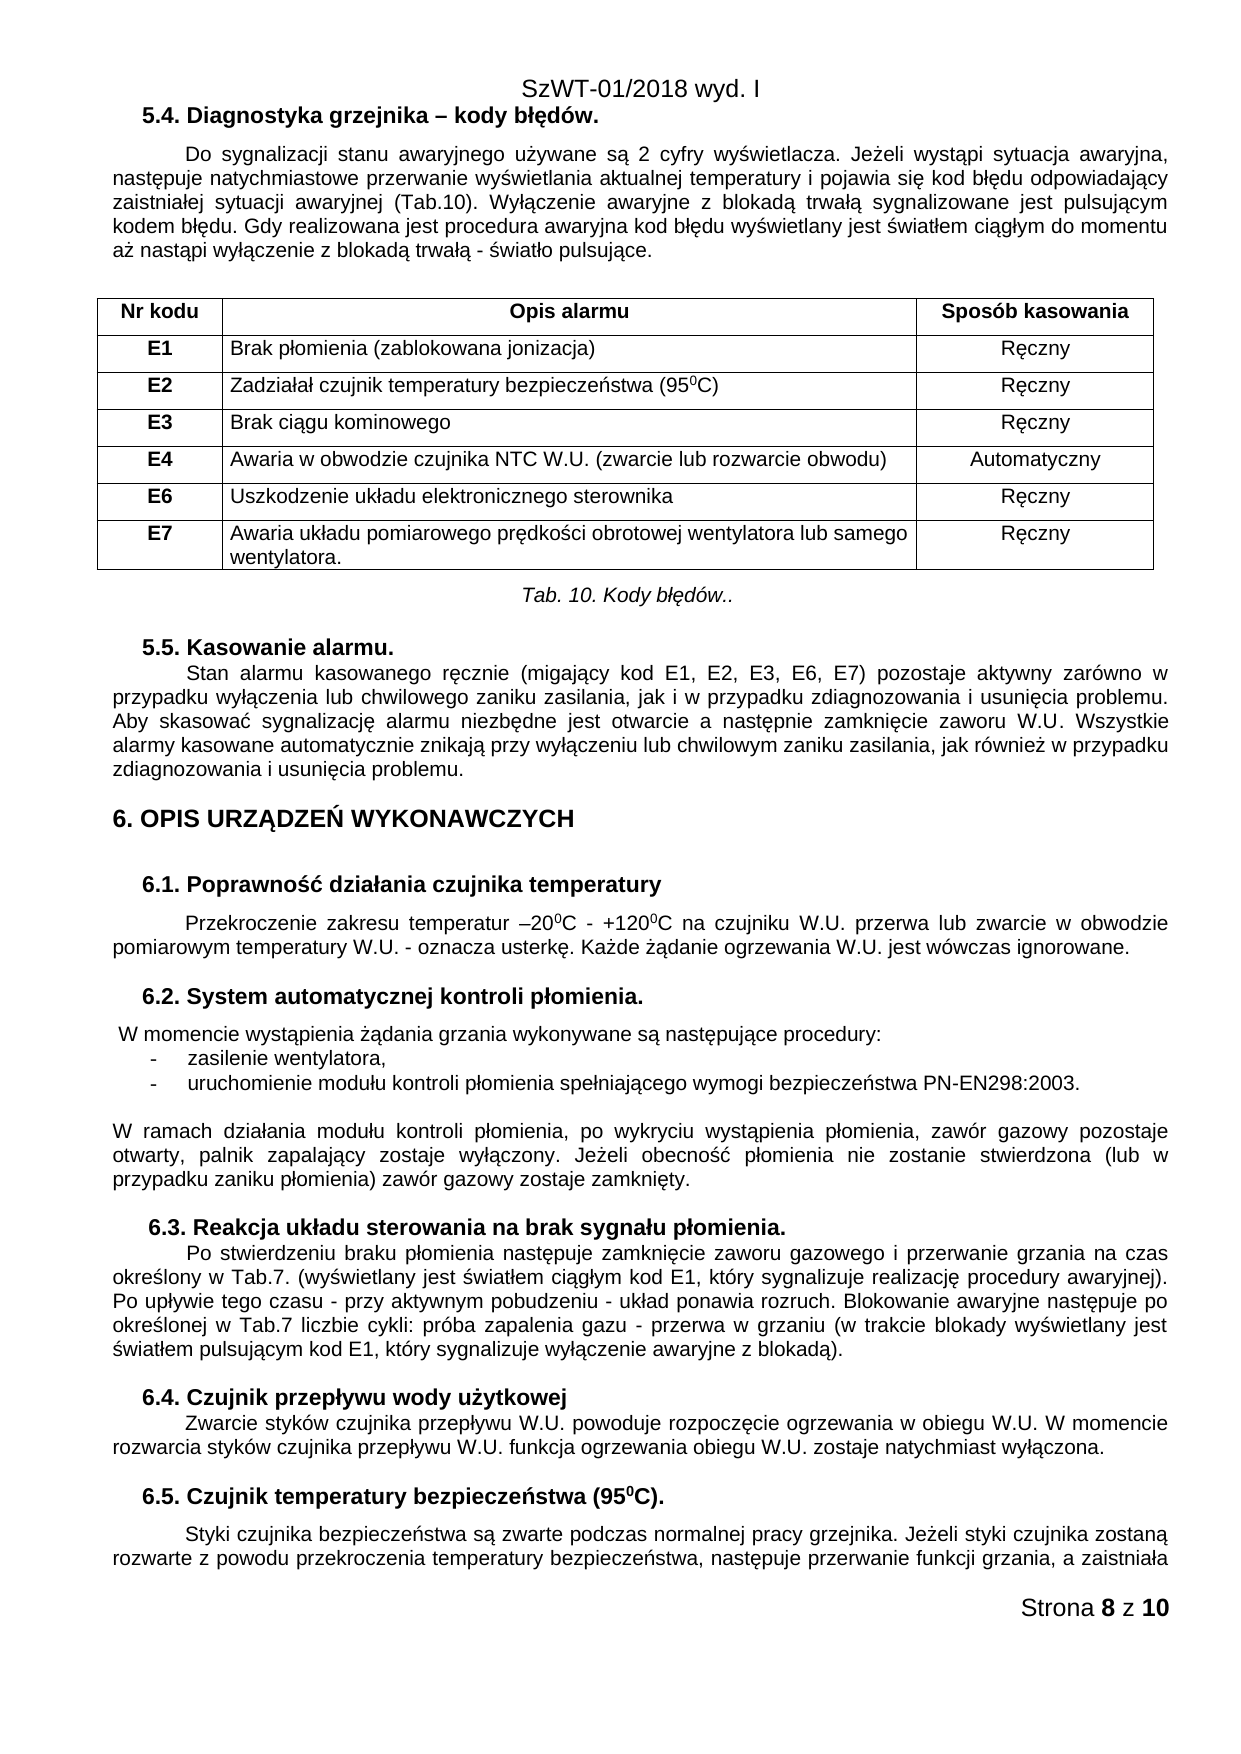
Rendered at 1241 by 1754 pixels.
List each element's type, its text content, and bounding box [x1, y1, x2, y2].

table_cell [1154, 520, 1192, 569]
list zasilenie wentylatora, [150, 1046, 1169, 1070]
table_cell [1160, 569, 1192, 610]
subtitle 6.1. Poprawność działania czujnika temperatury [142, 871, 1169, 898]
table_header [1154, 298, 1192, 335]
subtitle 5.4. Diagnostyka grzejnika – kody błędów. [142, 102, 1169, 129]
table_cell E6 [98, 484, 222, 520]
table_header Nr kodu [98, 299, 222, 335]
table_cell [1154, 483, 1192, 520]
table_cell E7 [98, 521, 222, 569]
table_cell Brak płomienia (zablokowana jonizacja) [223, 336, 916, 372]
text Po stwierdzeniu braku płomienia następuje zamknięcie zaworu gazowego i przerwanie grzania na czas określony w Tab.7. (wyświetlany jest światłem ciągłym kod E1, który sygnalizuje realizację procedury awaryjnej). Po upływie tego czasu - przy aktywnym pobudzeniu - układ ponawia rozruch. Blokowanie awaryjne następuje po określonej w Tab.7 liczbie cykli: próba zapalenia gazu - przerwa w grzaniu (w trakcie blokady wyświetlany jest światłem pulsującym kod E1, który sygnalizuje wyłączenie awaryjne z blokadą). [112, 1241, 1169, 1360]
table_cell [1154, 372, 1192, 409]
table_cell Ręczny [917, 373, 1153, 409]
subtitle 5.5. Kasowanie alarmu. [142, 634, 1169, 661]
table_cell E4 [98, 447, 222, 483]
list uruchomienie modułu kontroli płomienia spełniającego wymogi bezpieczeństwa PN-EN298:2003. [150, 1070, 1169, 1094]
table_cell [1154, 335, 1192, 372]
table_cell Ręczny [917, 484, 1153, 520]
table_cell [1154, 446, 1192, 483]
text W ramach działania modułu kontroli płomienia, po wykryciu wystąpienia płomienia, zawór gazowy pozostaje otwarty, palnik zapalający zostaje wyłączony. Jeżeli obecność płomienia nie zostanie stwierdzona (lub w przypadku zaniku płomienia) zawór gazowy zostaje zamknięty. [112, 1118, 1169, 1190]
text Przekroczenie zakresu temperatur –200C - +1200C na czujniku W.U. przerwa lub zwarcie w obwodzie pomiarowym temperatury W.U. - oznacza usterkę. Każde żądanie ogrzewania W.U. jest wówczas ignorowane. [112, 911, 1169, 959]
table_cell Ręczny [917, 410, 1153, 446]
table_cell E2 [98, 373, 222, 409]
table_cell Ręczny [917, 521, 1153, 569]
table_cell Automatyczny [917, 447, 1153, 483]
table_cell [1154, 409, 1192, 446]
text Do sygnalizacji stanu awaryjnego używane są 2 cyfry wyświetlacza. Jeżeli wystąpi sytuacja awaryjna, następuje natychmiastowe przerwanie wyświetlania aktualnej temperatury i pojawia się kod błędu odpowiadający zaistniałej sytuacji awaryjnej (Tab.10). Wyłączenie awaryjne z blokadą trwałą sygnalizowane jest pulsującym kodem błędu. Gdy realizowana jest procedura awaryjna kod błędu wyświetlany jest światłem ciągłym do momentu aż nastąpi wyłączenie z blokadą trwałą - światło pulsujące. [112, 142, 1169, 262]
table_cell E3 [98, 410, 222, 446]
text W momencie wystąpienia żądania grzania wykonywane są następujące procedury: [112, 1022, 1169, 1046]
table_cell Tab. 10. Kody błędów.. [97, 569, 1160, 610]
subtitle 6.3. Reakcja układu sterowania na brak sygnału płomienia. [142, 1214, 1169, 1241]
text Stan alarmu kasowanego ręcznie (migający kod E1, E2, E3, E6, E7) pozostaje aktywny zarówno w przypadku wyłączenia lub chwilowego zaniku zasilania, jak i w przypadku zdiagnozowania i usunięcia problemu. Aby skasować sygnalizację alarmu niezbędne jest otwarcie a następnie zamknięcie zaworu W.U. Wszystkie alarmy kasowane automatycznie znikają przy wyłączeniu lub chwilowym zaniku zasilania, jak również w przypadku zdiagnozowania i usunięcia problemu. [112, 661, 1169, 780]
subtitle 6.5. Czujnik temperatury bezpieczeństwa (950C). [142, 1483, 1169, 1509]
table_cell Uszkodzenie układu elektronicznego sterownika [223, 484, 916, 520]
text Zwarcie styków czujnika przepływu W.U. powoduje rozpoczęcie ogrzewania w obiegu W.U. W momencie rozwarcia styków czujnika przepływu W.U. funkcja ogrzewania obiegu W.U. zostaje natychmiast wyłączona. [112, 1411, 1169, 1459]
table_cell E1 [98, 336, 222, 372]
subtitle 6.2. System automatycznej kontroli płomienia. [142, 983, 1169, 1009]
table_cell Ręczny [917, 336, 1153, 372]
table_cell Awaria w obwodzie czujnika NTC W.U. (zwarcie lub rozwarcie obwodu) [223, 447, 916, 483]
table_header Opis alarmu [223, 299, 916, 335]
table_cell Awaria układu pomiarowego prędkości obrotowej wentylatora lub samego wentylatora. [223, 521, 916, 569]
table_cell Zadziałał czujnik temperatury bezpieczeństwa (950C) [223, 373, 916, 409]
subtitle 6. Opis urządzeń wykonawczych [112, 804, 1169, 833]
table_header Sposób kasowania [917, 299, 1153, 335]
table_cell Brak ciągu kominowego [223, 410, 916, 446]
subtitle 6.4. Czujnik przepływu wody użytkowej [142, 1384, 1169, 1411]
text Styki czujnika bezpieczeństwa są zwarte podczas normalnej pracy grzejnika. Jeżeli styki czujnika zostaną rozwarte z powodu przekroczenia temperatury bezpieczeństwa, następuje przerwanie funkcji grzania, a zaistniała [112, 1522, 1169, 1570]
